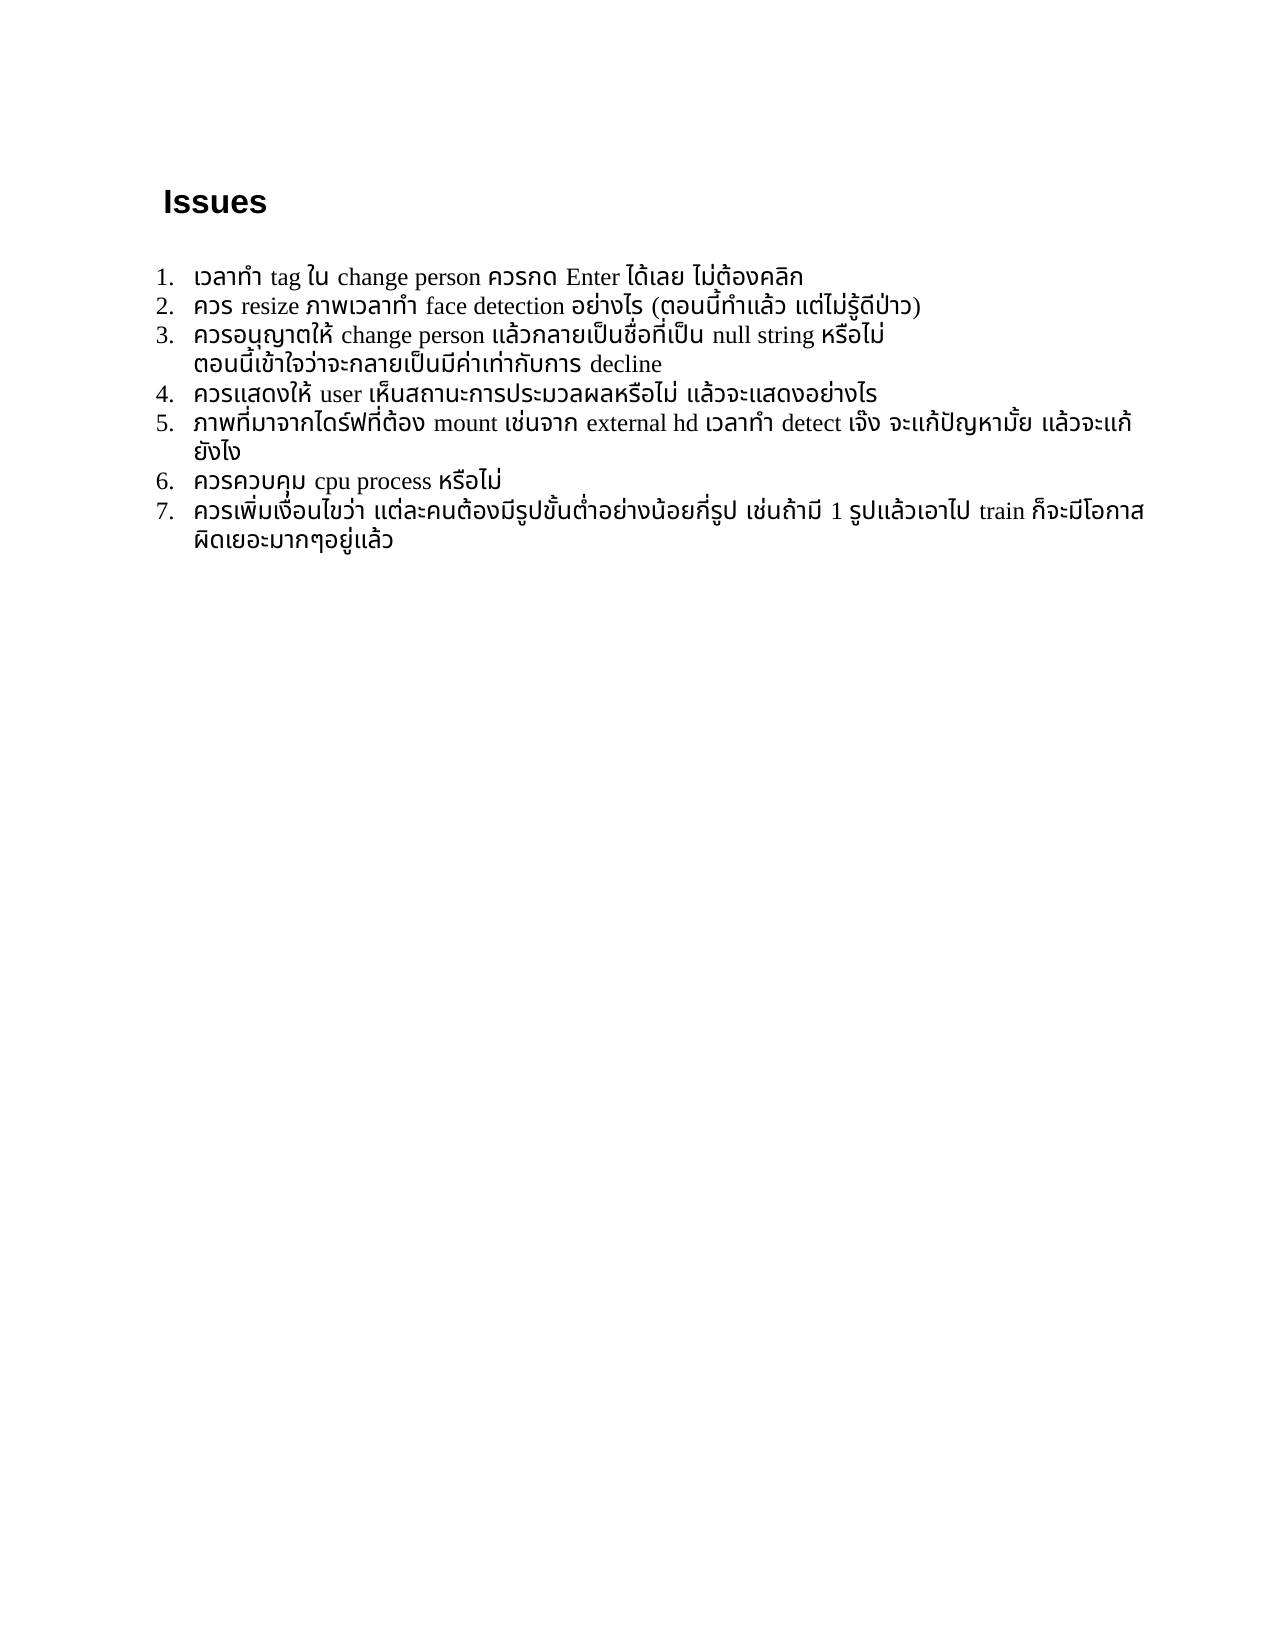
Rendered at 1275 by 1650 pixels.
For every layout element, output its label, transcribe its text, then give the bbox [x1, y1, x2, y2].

list ควรเพิ่มเงื่อนไขว่า แต่ละคนต้องมีรูปขั้นต่ำอย่างน้อยกี่รูป เช่นถ้ามี 1 รูปแล้วเอาไป train ก็จะมีโอกาสผิดเยอะมากๆอยู่แล้ว [156, 496, 1157, 554]
list ควรแสดงให้ user เห็นสถานะการประมวลผลหรือไม่ แล้วจะแสดงอย่างไร [156, 379, 1157, 408]
list เวลาทำ tag ใน change person ควรกด Enter ได้เลย ไม่ต้องคลิก [156, 262, 1157, 291]
list ภาพที่มาจากไดร์ฟที่ต้อง mount เช่นจาก external hd เวลาทำ detect เจ๊ง จะแก้ปัญหามั้ย แล้วจะแก้ยังไง [156, 408, 1157, 466]
list ควร resize ภาพเวลาทำ face detection อย่างไร (ตอนนี้ทำแล้ว แต่ไม่รู้ดีป่าว) [156, 291, 1157, 320]
list ควรควบคุม cpu process หรือไม่ [156, 466, 1157, 496]
subtitle Issues [118, 143, 1157, 220]
list ควรอนุญาตให้ change person แล้วกลายเป็นชื่อที่เป็น null string หรือไม่ [156, 320, 1157, 349]
list ตอนนี้เข้าใจว่าจะกลายเป็นมีค่าเท่ากับการ decline [156, 349, 1157, 379]
